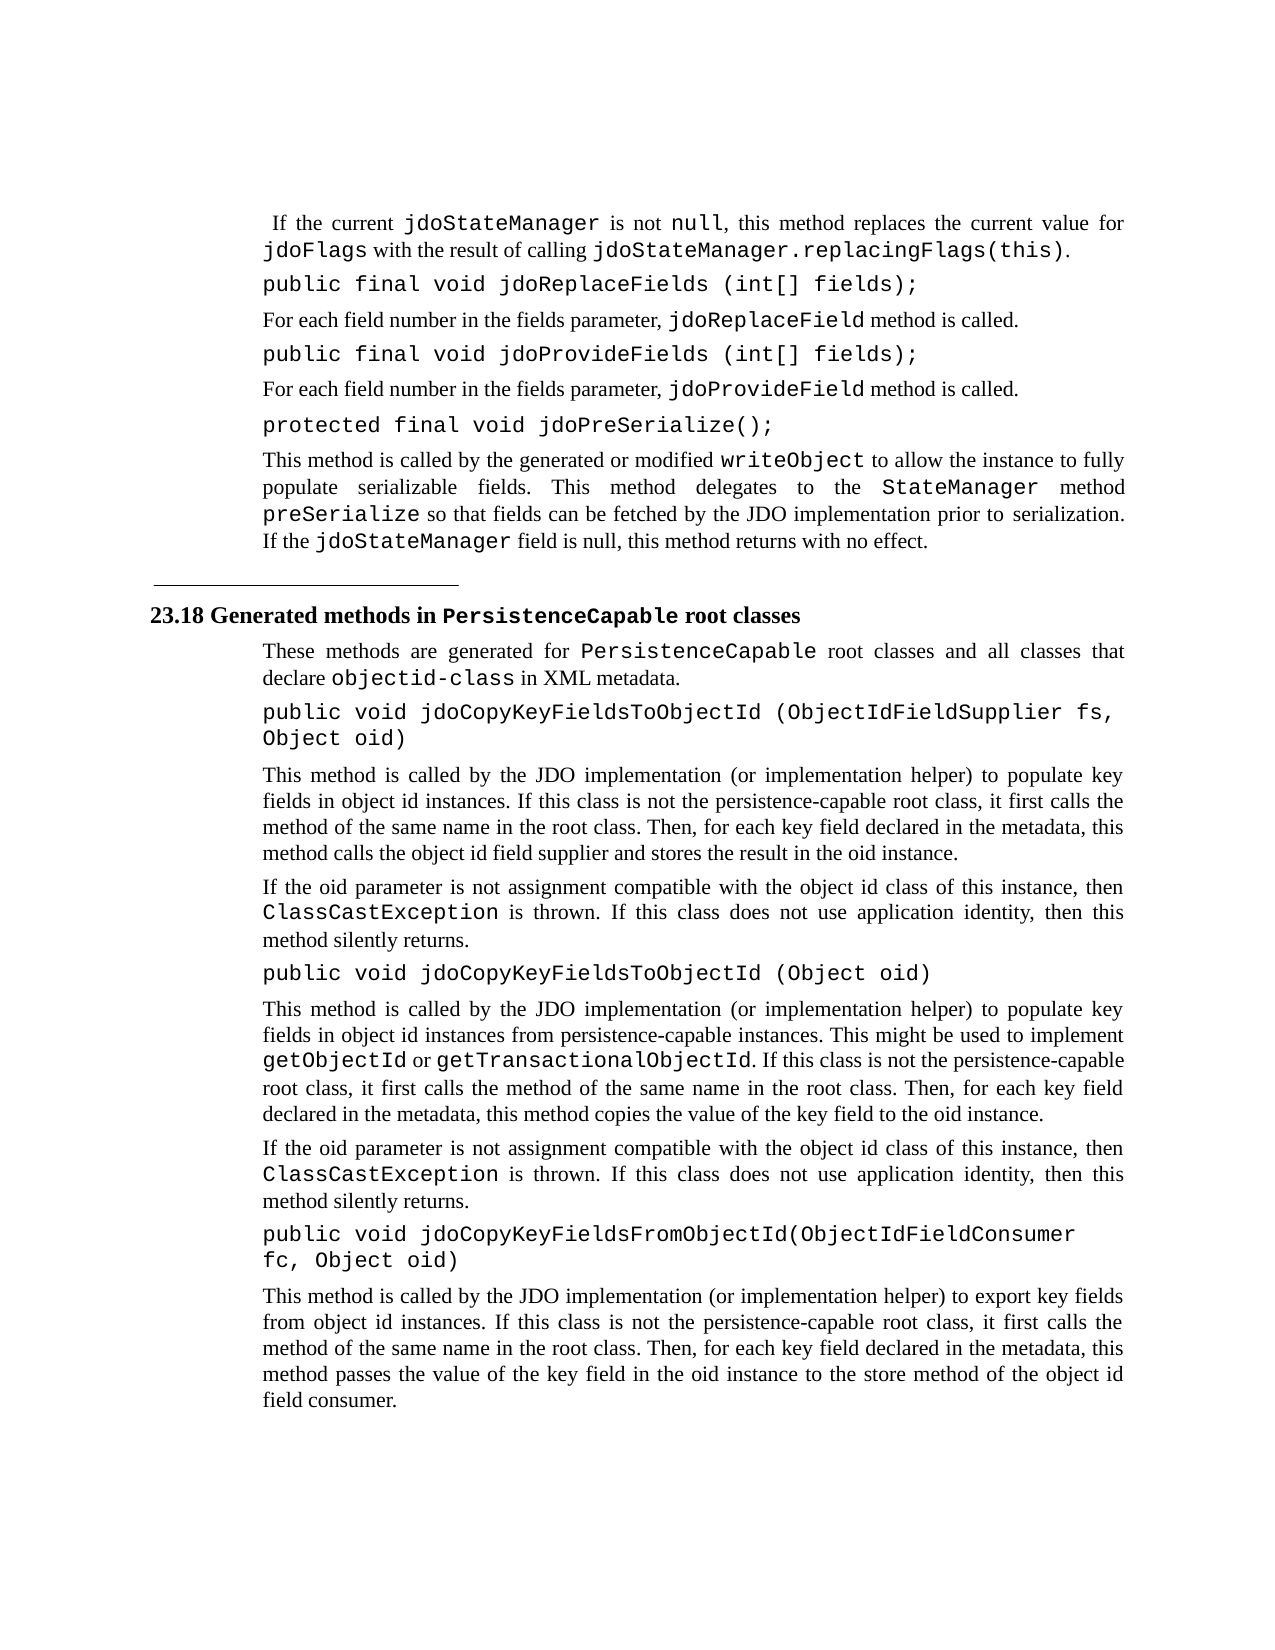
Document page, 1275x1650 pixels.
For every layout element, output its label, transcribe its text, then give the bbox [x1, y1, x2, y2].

text public void jdoCopyKeyFieldsFromObjectId(ObjectIdFieldConsumer fc, Object oid) [262, 1222, 1125, 1274]
text For each field number in the fields parameter, jdoReplaceField method is called. [262, 307, 1125, 334]
subtitle Generated methods in PersistenceCapable root classes [150, 601, 1125, 630]
text A20.18-5 [This method is called by the JDO implementation (or implementation helper) to export key fields from object id instances. If this class is not the persistence-capable root class, it first calls the method of the same name in the root class. Then, for each key field declared in the metadata, this method passes the value of the key field in the oid instance to the store method of the object id field consumer.] [262, 1282, 1125, 1412]
text public final void jdoProvideFields (int[] fields); [262, 342, 1125, 368]
text This method is called by the generated or modified writeObject to allow the instance to fully populate serializable fields. This method delegates to the StateManager method preSerialize so that fields can be fetched by the JDO implementation prior to serialization. If the jdoStateManager field is null, this method returns with no effect.] [262, 447, 1125, 555]
text * If the current jdoStateManager is not null, this method replaces the current value for jdoFlags with the result of calling jdoStateManager.replacingFlags(this). ] [262, 210, 1125, 264]
text A21.15-25 [protected final void jdoPreSerialize(); [262, 412, 1125, 439]
text public final void jdoReplaceFields (int[] fields); [262, 272, 1125, 298]
text A20.18-3 [This method is called by the JDO implementation (or implementation helper) to populate key fields in object id instances from persistence-capable instances. This might be used to implement getObjectId or getTransactionalObjectId. If this class is not the persistence-capable root class, it first calls the method of the same name in the root class. Then, for each key field declared in the metadata, this method copies the value of the key field to the oid instance.] [262, 995, 1125, 1126]
text A20.18-1 [This method is called by the JDO implementation (or implementation helper) to populate key fields in object id instances. If this class is not the persistence-capable root class, it first calls the method of the same name in the root class. Then, for each key field declared in the metadata, this method calls the object id field supplier and stores the result in the oid instance.] [262, 761, 1125, 865]
text public void jdoCopyKeyFieldsToObjectId (ObjectIdFieldSupplier fs, Object oid) [262, 700, 1125, 752]
text A20.18-4 [If the oid parameter is not assignment compatible with the object id class of this instance, then ClassCastException is thrown.] If this class does not use application identity, then this method silently returns. [262, 1134, 1125, 1213]
text These methods are generated for PersistenceCapable root classes and all classes that declare objectid-class in XML metadata. [262, 638, 1125, 692]
text A20.18-2 [If the oid parameter is not assignment compatible with the object id class of this instance, then ClassCastException is thrown.] If this class does not use application identity, then this method silently returns. [262, 873, 1125, 952]
text For each field number in the fields parameter, jdoProvideField method is called. [262, 376, 1125, 403]
text public void jdoCopyKeyFieldsToObjectId (Object oid) [262, 961, 1125, 987]
